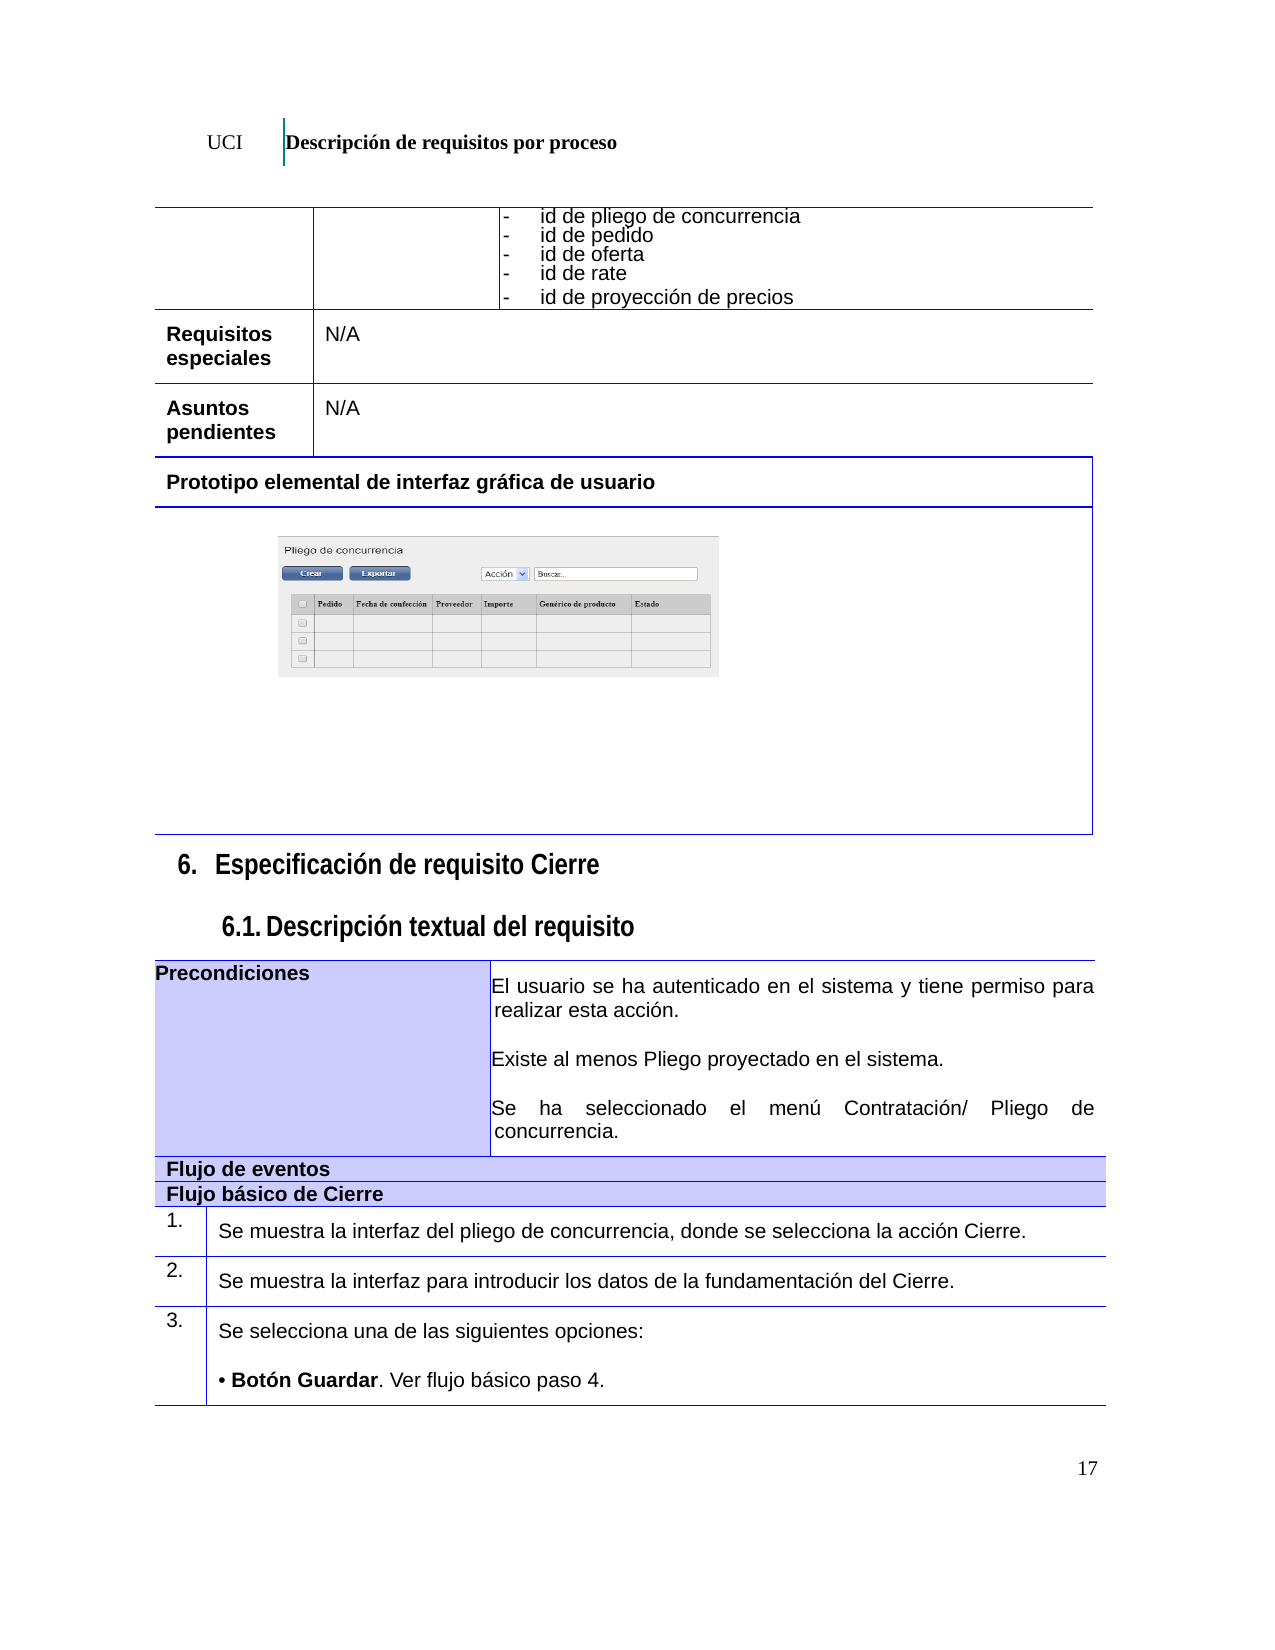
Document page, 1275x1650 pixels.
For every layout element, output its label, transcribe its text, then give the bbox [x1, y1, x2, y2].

table_cell [1093, 383, 1097, 456]
table_header Precondiciones [155, 961, 490, 1156]
table_cell [1097, 456, 1154, 506]
table_cell [1093, 456, 1097, 506]
list Descripción textual del requisito [222, 909, 1098, 943]
table_cell Flujo básico de Cierre [155, 1182, 1106, 1206]
table_cell [155, 208, 313, 308]
table_cell Prototipo elemental de interfaz gráfica de usuario [155, 458, 1092, 506]
table_cell Flujo de eventos [155, 1157, 1106, 1181]
table_cell [1097, 383, 1154, 456]
table_cell [155, 508, 1092, 834]
table_cell [1093, 309, 1097, 382]
table_header El usuario se ha autenticado en el sistema y tiene permiso para realizar esta acción. Existe al menos Pliego proyectado en el sistema. Se ha seleccionado el menú Contratación/ Pliego de concurrencia. [491, 961, 1095, 1156]
table_cell [155, 1257, 206, 1306]
table_cell Requisitos especiales [155, 310, 313, 382]
table_cell [155, 1307, 206, 1405]
list Especificación de requisito Cierre [177, 847, 1098, 881]
table_cell [1093, 207, 1097, 308]
table_cell [1097, 309, 1154, 382]
table_cell Se muestra la interfaz del pliego de concurrencia, donde se selecciona la acción Cierre. [207, 1207, 1106, 1256]
table_cell [1097, 207, 1154, 308]
table_cell [1093, 506, 1097, 834]
table_cell Se muestra la interfaz para introducir los datos de la fundamentación del Cierre. [207, 1257, 1106, 1306]
table_cell [1097, 506, 1154, 834]
table_cell Se selecciona una de las siguientes opciones: • Botón Guardar. Ver flujo básico paso 4. [207, 1307, 1106, 1405]
table_cell [314, 208, 499, 308]
table_header [1095, 960, 1106, 1156]
table_cell N/A [314, 384, 1093, 456]
table_cell [155, 1207, 206, 1256]
table_cell Asuntos pendientes [155, 384, 313, 456]
table_cell id de pliego de concurrencia id de pedido id de oferta id de rate id de proyección de precios [500, 208, 1093, 308]
table_cell N/A [314, 310, 1093, 382]
